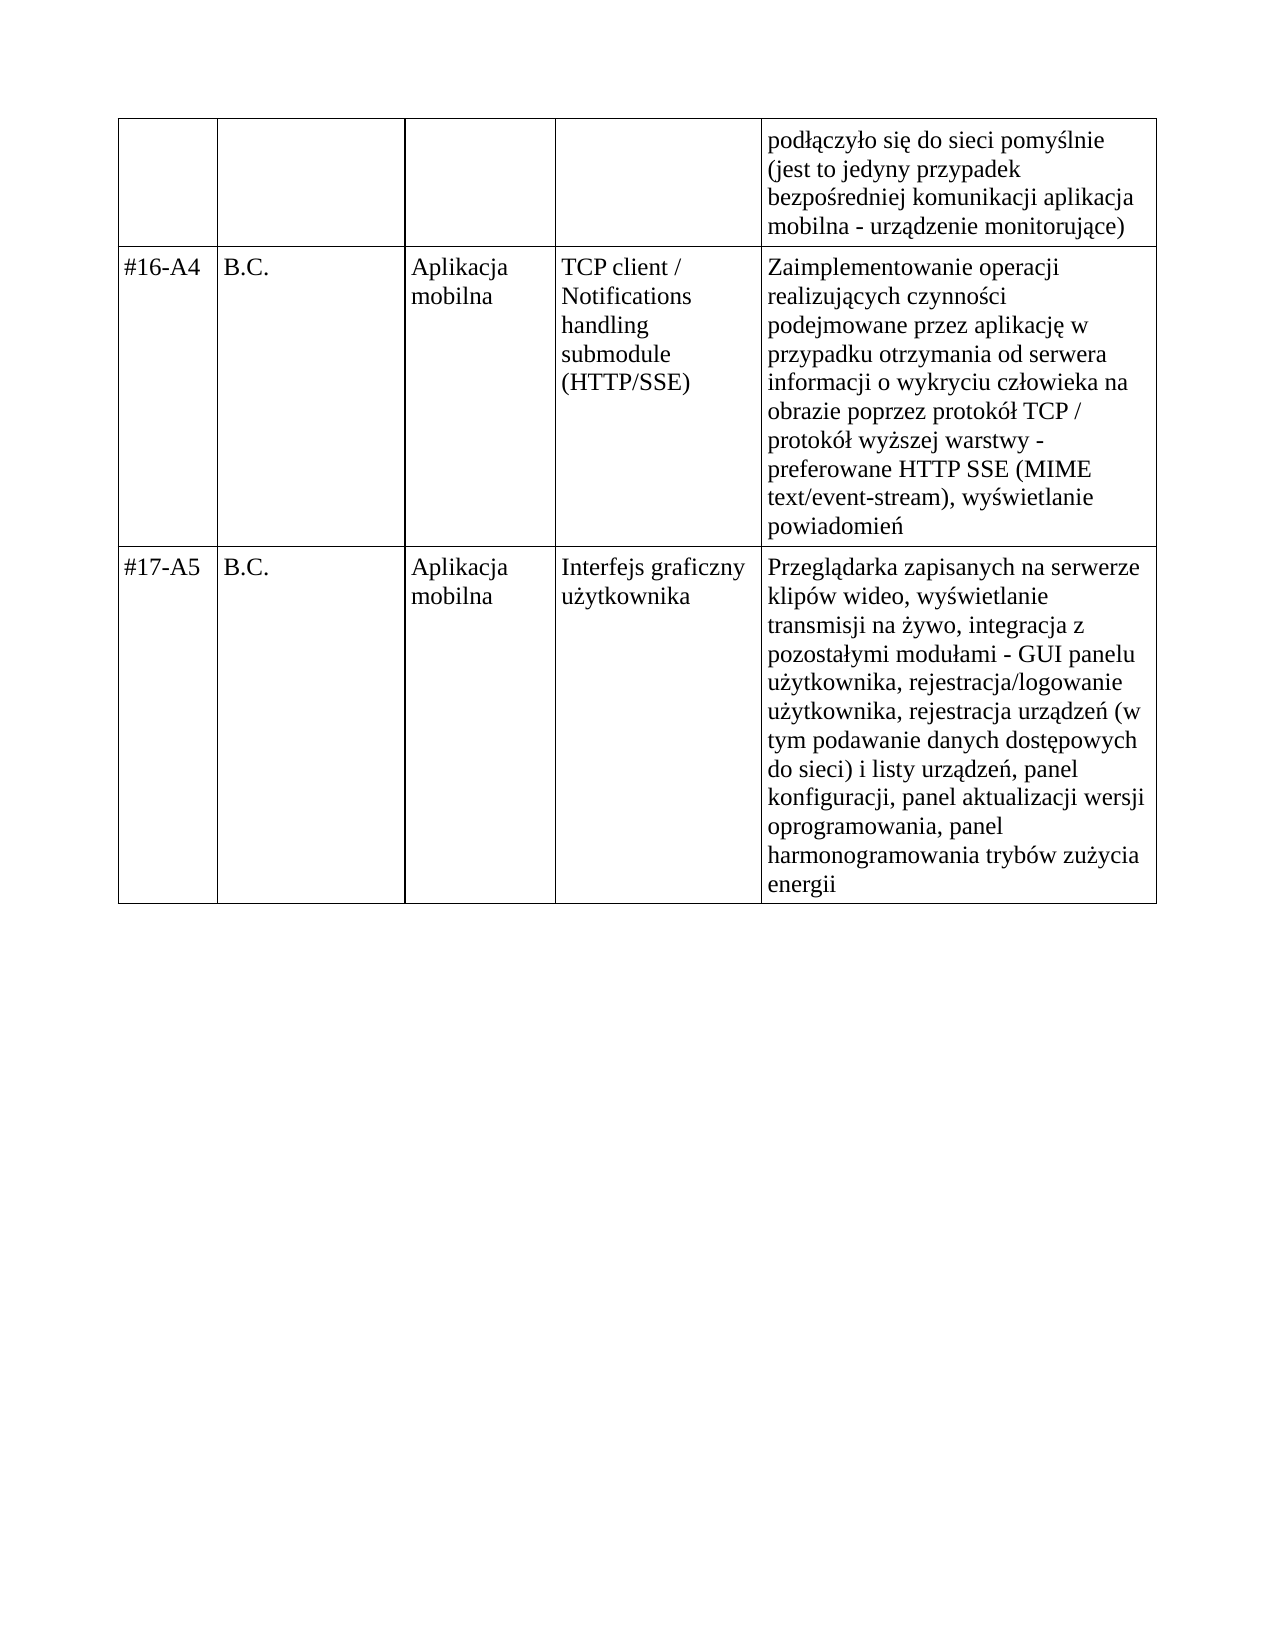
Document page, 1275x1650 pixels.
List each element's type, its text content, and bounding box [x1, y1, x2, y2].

table_cell B.C. [218, 247, 404, 546]
table_cell [556, 119, 761, 246]
table_cell B.C. [218, 547, 404, 903]
table_cell #17-A5 [119, 547, 217, 903]
table_cell Aplikacja mobilna [406, 547, 555, 903]
table_cell [218, 119, 404, 246]
table_cell [406, 119, 555, 246]
table_cell TCP client / Notifications handling submodule (HTTP/SSE) [556, 247, 761, 546]
table_cell Aplikacja mobilna [406, 247, 555, 546]
table_cell Interfejs graficzny użytkownika [556, 547, 761, 903]
table_cell #16-A4 [119, 247, 217, 546]
table_cell [119, 119, 217, 246]
table_cell Przeglądarka zapisanych na serwerze klipów wideo, wyświetlanie transmisji na żywo, integracja z pozostałymi modułami - GUI panelu użytkownika, rejestracja/logowanie użytkownika, rejestracja urządzeń (w tym podawanie danych dostępowych do sieci) i listy urządzeń, panel konfiguracji, panel aktualizacji wersji oprogramowania, panel harmonogramowania trybów zużycia energii [762, 547, 1156, 903]
table_cell Zaimplementowanie operacji realizujących czynności podejmowane przez aplikację w przypadku otrzymania od serwera informacji o wykryciu człowieka na obrazie poprzez protokół TCP / protokół wyższej warstwy - preferowane HTTP SSE (MIME text/event-stream), wyświetlanie powiadomień [762, 247, 1156, 546]
table_cell podłączyło się do sieci pomyślnie (jest to jedyny przypadek bezpośredniej komunikacji aplikacja mobilna - urządzenie monitorujące) [762, 119, 1156, 246]
